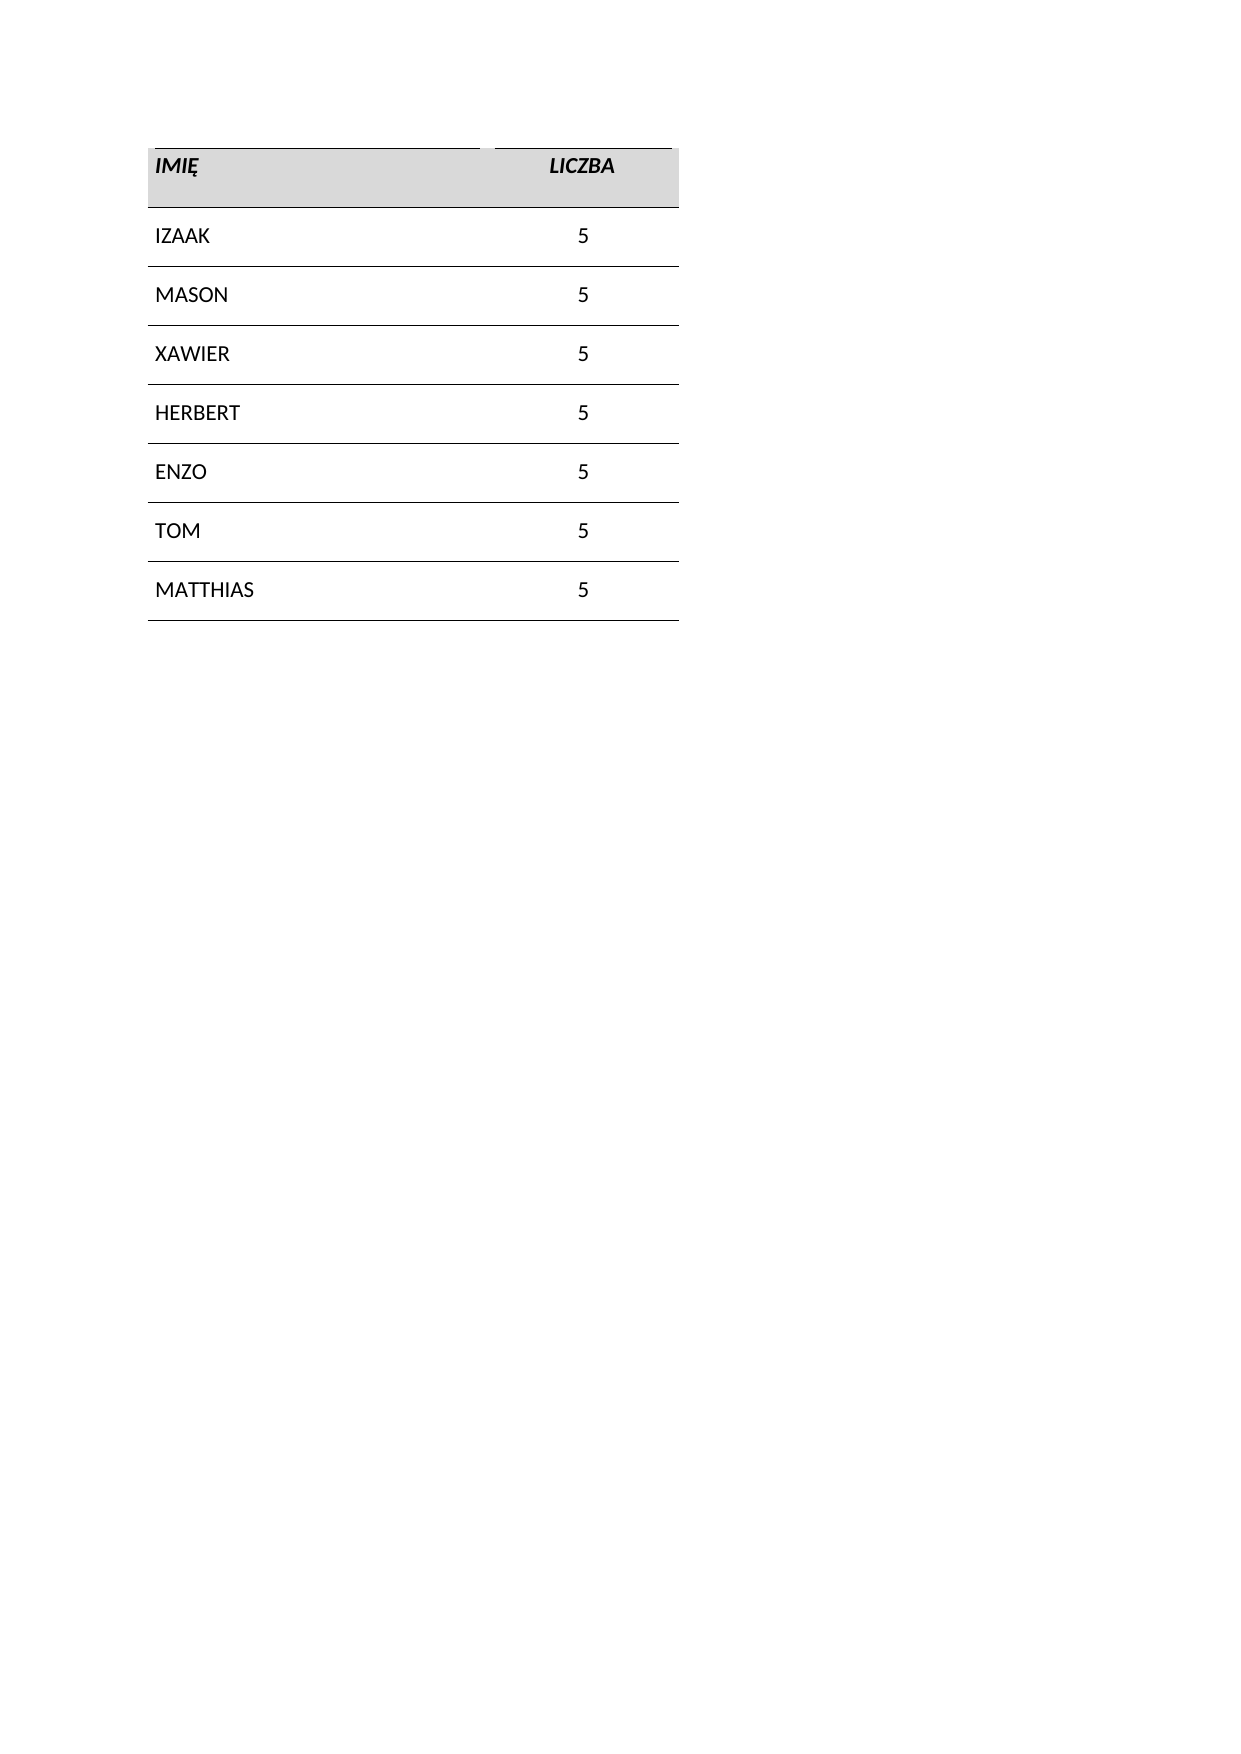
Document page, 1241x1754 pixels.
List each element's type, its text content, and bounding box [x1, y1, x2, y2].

table_cell 5 [487, 503, 679, 561]
table_cell MASON [148, 267, 487, 325]
table_cell 5 [487, 385, 679, 443]
table_cell 5 [487, 326, 679, 384]
table_cell 5 [487, 562, 679, 620]
table_header IMIĘ [148, 148, 487, 207]
table_cell 5 [487, 444, 679, 502]
table_cell IZAAK [148, 208, 487, 266]
table_header LICZBA [487, 148, 679, 207]
table_cell ENZO [148, 444, 487, 502]
table_cell 5 [487, 267, 679, 325]
table_cell XAWIER [148, 326, 487, 384]
table_cell HERBERT [148, 385, 487, 443]
table_cell 5 [487, 208, 679, 266]
table_cell TOM [148, 503, 487, 561]
table_cell MATTHIAS [148, 562, 487, 620]
